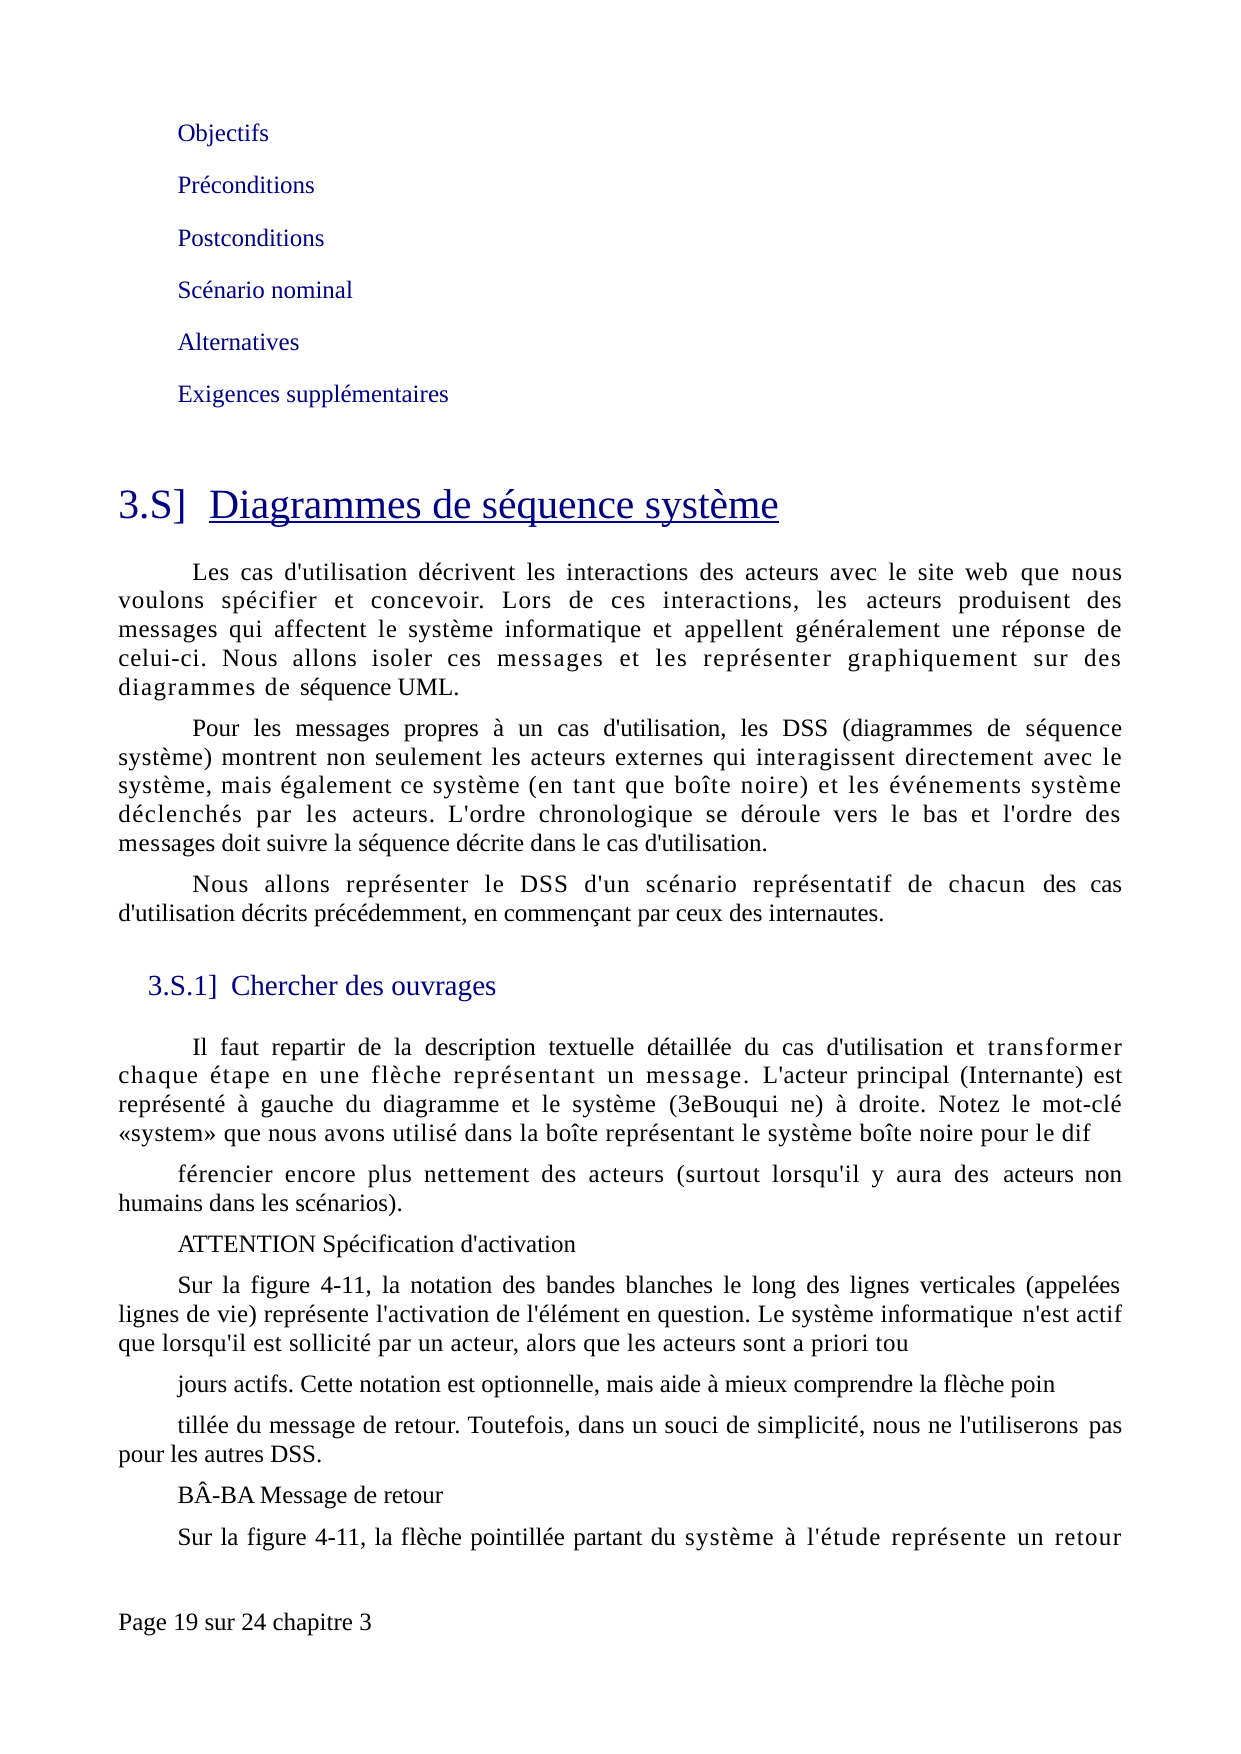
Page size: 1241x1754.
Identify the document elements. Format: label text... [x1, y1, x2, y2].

text jours actifs. Cette notation est optionnelle, mais aide à mieux comprendre la flèche poin [118, 1369, 1122, 1398]
text Préconditions [177, 170, 1122, 199]
text Sur la figure 4-11, la flèche pointillée partant du système à l'étude représente un retour [118, 1522, 1122, 1550]
text Postconditions [177, 223, 1122, 251]
text férencier encore plus nettement des acteurs (surtout lorsqu'il y aura des acteurs non humains dans les scénarios). [118, 1159, 1122, 1217]
text Exigences supplémentaires [177, 379, 1122, 408]
text Alternatives [177, 327, 1122, 356]
subtitle Diagrammes de séquence système [118, 479, 1122, 527]
text Sur la figure 4-11, la notation des bandes blanches le long des lignes verticales (appelées lignes de vie) représente l'activation de l'élément en question. Le système informatique n'est actif que lorsqu'il est sollicité par un acteur, alors que les acteurs sont a priori tou [118, 1270, 1122, 1357]
text tillée du message de retour. Toutefois, dans un souci de simplicité, nous ne l'utiliserons pas pour les autres DSS. [118, 1410, 1122, 1468]
text Les cas d'utilisation décrivent les interactions des acteurs avec le site web que nous voulons spécifier et concevoir. Lors de ces interactions, les acteurs produisent des messages qui affectent le système informatique et appellent généralement une réponse de celui-ci. Nous allons isoler ces messages et les représenter graphiquement sur des diagrammes de séquence UML. [118, 557, 1122, 700]
subtitle Chercher des ouvrages [148, 968, 1122, 1002]
text Objectifs [177, 118, 1122, 147]
text Pour les messages propres à un cas d'utilisation, les DSS (diagrammes de séquence système) montrent non seulement les acteurs externes qui interagissent directement avec le système, mais également ce système (en tant que boîte noire) et les événements système déclenchés par les acteurs. L'ordre chronologique se déroule vers le bas et l'ordre des messages doit suivre la séquence décrite dans le cas d'utilisation. [118, 713, 1122, 857]
text Scénario nominal [177, 275, 1122, 304]
text BÂ-BA Message de retour [118, 1480, 1122, 1509]
text Il faut repartir de la description textuelle détaillée du cas d'utilisation et transformer chaque étape en une flèche représentant un message. L'acteur principal (Internante) est représenté à gauche du diagramme et le système (3eBouqui ne) à droite. Notez le mot-clé «system» que nous avons utilisé dans la boîte représentant le système boîte noire pour le dif [118, 1032, 1122, 1147]
text Nous allons représenter le DSS d'un scénario représentatif de chacun des cas d'utilisation décrits précédemment, en commençant par ceux des internautes. [118, 869, 1122, 927]
text ATTENTION Spécification d'activation [118, 1229, 1122, 1258]
